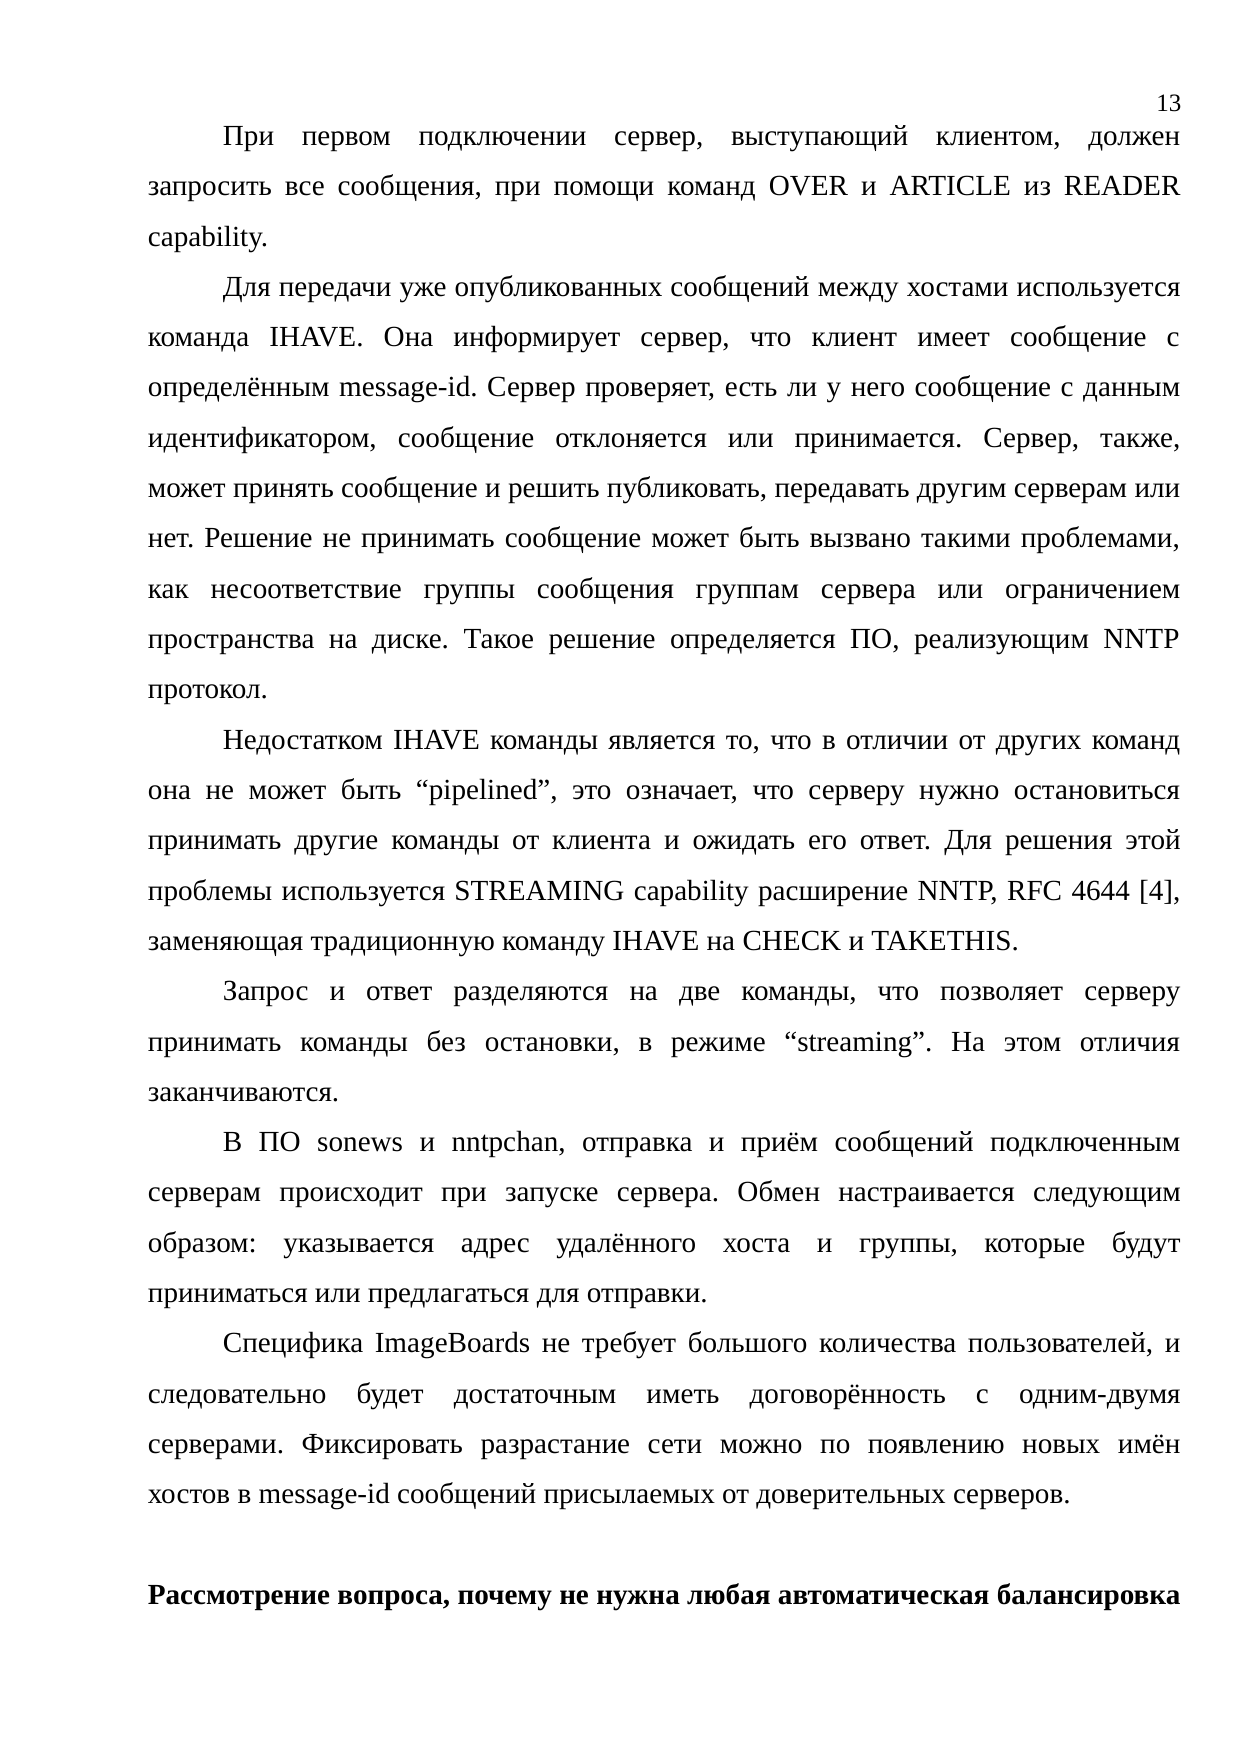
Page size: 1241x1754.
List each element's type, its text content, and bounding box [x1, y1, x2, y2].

text При первом подключении сервер, выступающий клиентом, должен запросить все сообщения, при помощи команд OVER и ARTICLE из READER capability. [148, 118, 1181, 252]
text Запрос и ответ разделяются на две команды, что позволяет серверу принимать команды без остановки, в режиме “streaming”. На этом отличия заканчиваются. [148, 973, 1181, 1107]
text Специфика ImageBoards не требует большого количества пользователей, и следовательно будет достаточным иметь договорённость с одним-двумя серверами. Фиксировать разрастание сети можно по появлению новых имён хостов в message-id сообщений присылаемых от доверительных серверов. [148, 1326, 1181, 1510]
text Для передачи уже опубликованных сообщений между хостами используется команда IHAVE. Она информирует сервер, что клиент имеет сообщение с определённым message-id. Сервер проверяет, есть ли у него сообщение с данным идентификатором, сообщение отклоняется или принимается. Сервер, также, может принять сообщение и решить публиковать, передавать другим серверам или нет. Решение не принимать сообщение может быть вызвано такими проблемами, как несоответствие группы сообщения группам сервера или ограничением пространства на диске. Такое решение определяется ПО, реализующим NNTP протокол. [148, 269, 1181, 705]
text Рассмотрение вопроса, почему не нужна любая автоматическая балансировка [148, 1577, 1181, 1611]
text В ПО sonews и nntpchan, отправка и приём сообщений подключенным серверам происходит при запуске сервера. Обмен настраивается следующим образом: указывается адрес удалённого хоста и группы, которые будут приниматься или предлагаться для отправки. [148, 1124, 1181, 1309]
text Недостатком IHAVE команды является то, что в отличии от других команд она не может быть “pipelined”, это означает, что серверу нужно остановиться принимать другие команды от клиента и ожидать его ответ. Для решения этой проблемы используется STREAMING capability расширение NNTP, RFC 4644 [4], заменяющая традиционную команду IHAVE на CHECK и TAKETHIS. [148, 722, 1181, 957]
